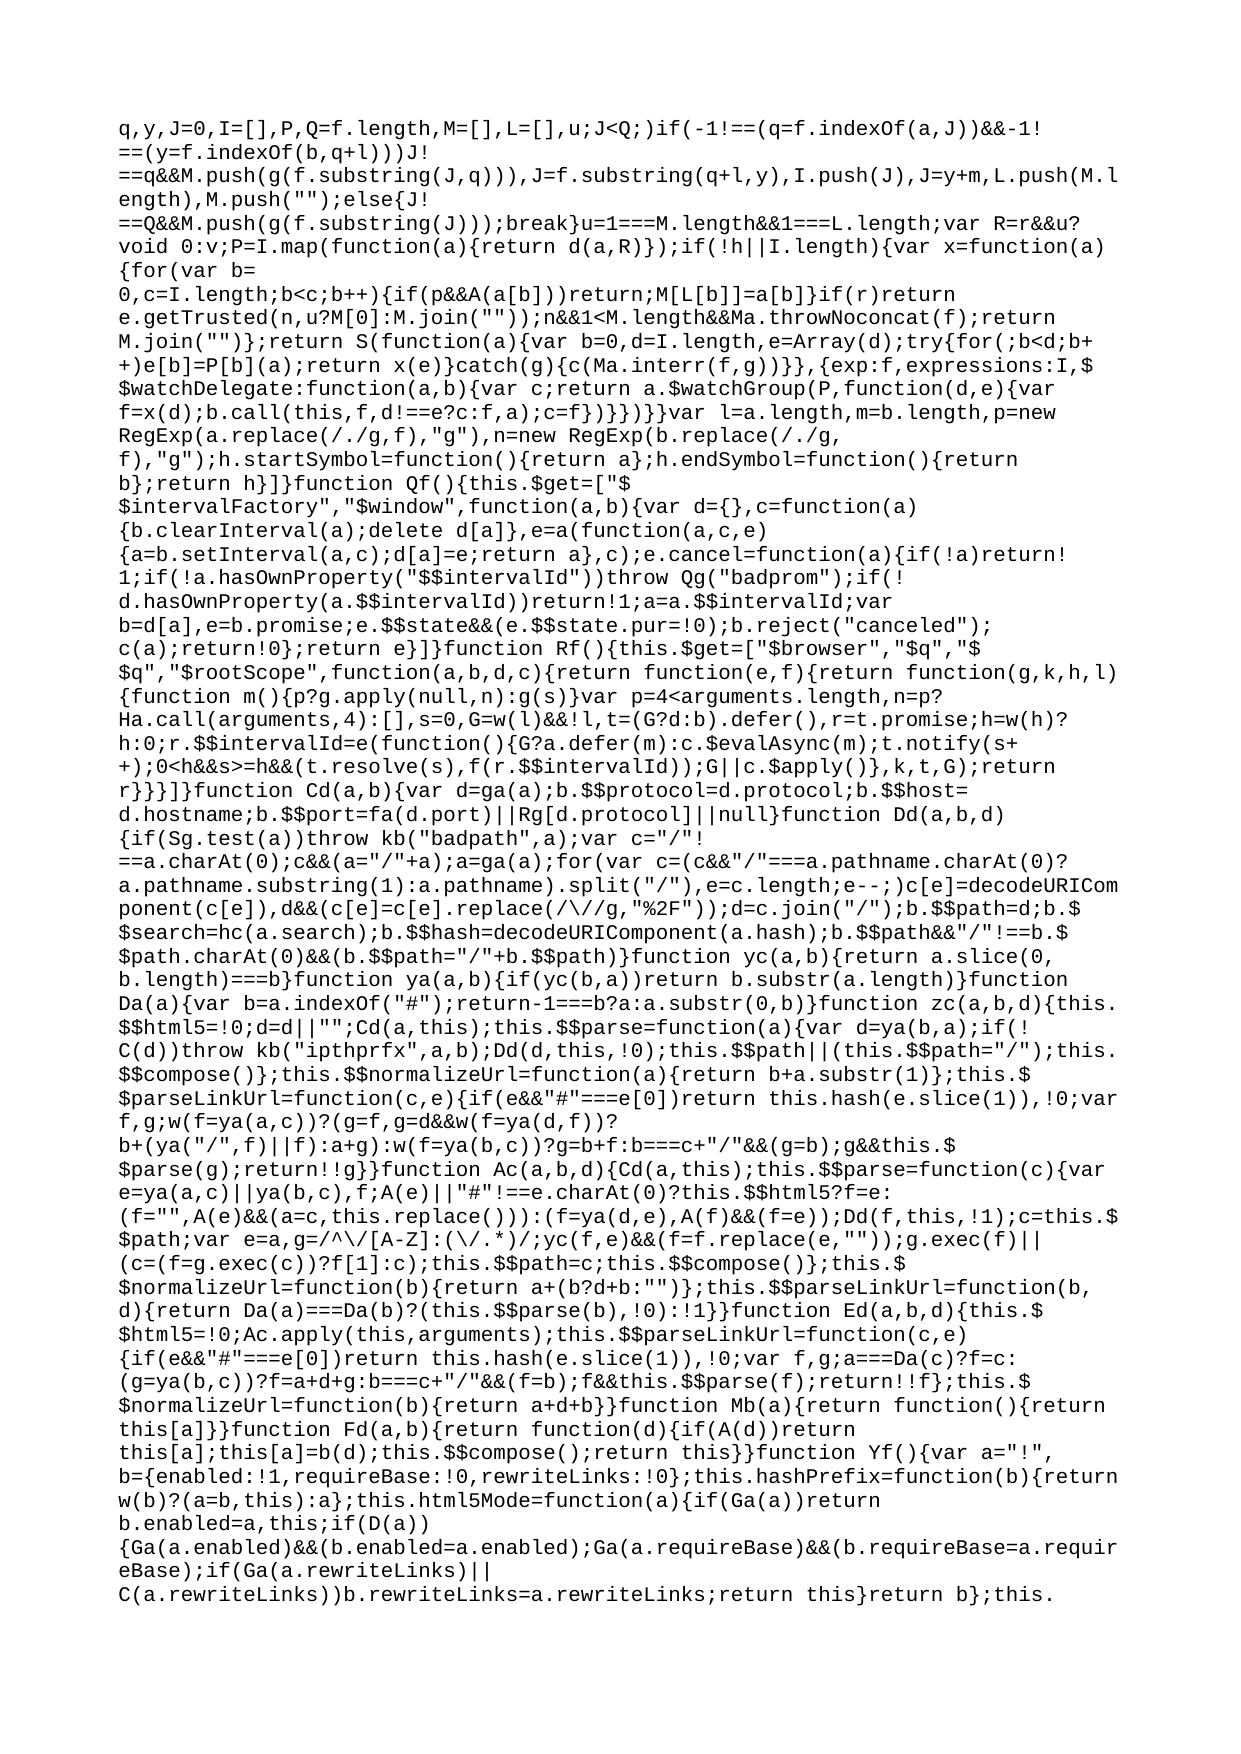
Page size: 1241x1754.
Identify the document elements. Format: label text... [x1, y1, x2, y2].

text d.hostname;b.$$port=fa(d.port)||Rg[d.protocol]||null}function Dd(a,b,d){if(Sg.test(a))throw kb("badpath",a);var c="/"!==a.charAt(0);c&&(a="/"+a);a=ga(a);for(var c=(c&&"/"===a.pathname.charAt(0)?a.pathname.substring(1):a.pathname).split("/"),e=c.length;e--;)c[e]=decodeURIComponent(c[e]),d&&(c[e]=c[e].replace(/\//g,"%2F"));d=c.join("/");b.$$path=d;b.$$search=hc(a.search);b.$$hash=decodeURIComponent(a.hash);b.$$path&&"/"!==b.$$path.charAt(0)&&(b.$$path="/"+b.$$path)}function yc(a,b){return a.slice(0, [118, 804, 1122, 969]
text b+(ya("/",f)||f):a+g):w(f=ya(b,c))?g=b+f:b===c+"/"&&(g=b);g&&this.$$parse(g);return!!g}}function Ac(a,b,d){Cd(a,this);this.$$parse=function(c){var e=ya(a,c)||ya(b,c),f;A(e)||"#"!==e.charAt(0)?this.$$html5?f=e:(f="",A(e)&&(a=c,this.replace())):(f=ya(d,e),A(f)&&(f=e));Dd(f,this,!1);c=this.$$path;var e=a,g=/^\/[A-Z]:(\/.*)/;yc(f,e)&&(f=f.replace(e,""));g.exec(f)||(c=(f=g.exec(c))?f[1]:c);this.$$path=c;this.$$compose()};this.$$normalizeUrl=function(b){return a+(b?d+b:"")};this.$$parseLinkUrl=function(b, [118, 1135, 1122, 1300]
text 0,c=I.length;b<c;b++){if(p&&A(a[b]))return;M[L[b]]=a[b]}if(r)return e.getTrusted(n,u?M[0]:M.join(""));n&&1<M.length&&Ma.throwNoconcat(f);return M.join("")};return S(function(a){var b=0,d=I.length,e=Array(d);try{for(;b<d;b++)e[b]=P[b](a);return x(e)}catch(g){c(Ma.interr(f,g))}},{exp:f,expressions:I,$$watchDelegate:function(a,b){var c;return a.$watchGroup(P,function(d,e){var f=x(d);b.call(this,f,d!==e?c:f,a);c=f})}})}}var l=a.length,m=b.length,p=new RegExp(a.replace(/./g,f),"g"),n=new RegExp(b.replace(/./g, [118, 284, 1122, 449]
text b.length)===b}function ya(a,b){if(yc(b,a))return b.substr(a.length)}function Da(a){var b=a.indexOf("#");return-1===b?a:a.substr(0,b)}function zc(a,b,d){this.$$html5=!0;d=d||"";Cd(a,this);this.$$parse=function(a){var d=ya(b,a);if(!C(d))throw kb("ipthprfx",a,b);Dd(d,this,!0);this.$$path||(this.$$path="/");this.$$compose()};this.$$normalizeUrl=function(a){return b+a.substr(1)};this.$$parseLinkUrl=function(c,e){if(e&&"#"===e[0])return this.hash(e.slice(1)),!0;var f,g;w(f=ya(a,c))?(g=f,g=d&&w(f=ya(d,f))? [118, 969, 1122, 1135]
text f),"g");h.startSymbol=function(){return a};h.endSymbol=function(){return b};return h}]}function Qf(){this.$get=["$$intervalFactory","$window",function(a,b){var d={},c=function(a){b.clearInterval(a);delete d[a]},e=a(function(a,c,e){a=b.setInterval(a,c);d[a]=e;return a},c);e.cancel=function(a){if(!a)return!1;if(!a.hasOwnProperty("$$intervalId"))throw Qg("badprom");if(!d.hasOwnProperty(a.$$intervalId))return!1;a=a.$$intervalId;var b=d[a],e=b.promise;e.$$state&&(e.$$state.pur=!0);b.reject("canceled"); [118, 449, 1122, 638]
text b={enabled:!1,requireBase:!0,rewriteLinks:!0};this.hashPrefix=function(b){return w(b)?(a=b,this):a};this.html5Mode=function(a){if(Ga(a))return b.enabled=a,this;if(D(a)){Ga(a.enabled)&&(b.enabled=a.enabled);Ga(a.requireBase)&&(b.requireBase=a.requireBase);if(Ga(a.rewriteLinks)||C(a.rewriteLinks))b.rewriteLinks=a.rewriteLinks;return this}return b};this. [118, 1466, 1122, 1608]
text d){return Da(a)===Da(b)?(this.$$parse(b),!0):!1}}function Ed(a,b,d){this.$$html5=!0;Ac.apply(this,arguments);this.$$parseLinkUrl=function(c,e){if(e&&"#"===e[0])return this.hash(e.slice(1)),!0;var f,g;a===Da(c)?f=c:(g=ya(b,c))?f=a+d+g:b===c+"/"&&(f=b);f&&this.$$parse(f);return!!f};this.$$normalizeUrl=function(b){return a+d+b}}function Mb(a){return function(){return this[a]}}function Fd(a,b){return function(d){if(A(d))return this[a];this[a]=b(d);this.$$compose();return this}}function Yf(){var a="!", [118, 1300, 1122, 1466]
text c(a);return!0};return e}]}function Rf(){this.$get=["$browser","$q","$$q","$rootScope",function(a,b,d,c){return function(e,f){return function(g,k,h,l){function m(){p?g.apply(null,n):g(s)}var p=4<arguments.length,n=p?Ha.call(arguments,4):[],s=0,G=w(l)&&!l,t=(G?d:b).defer(),r=t.promise;h=w(h)?h:0;r.$$intervalId=e(function(){G?a.defer(m):c.$evalAsync(m);t.notify(s++);0<h&&s>=h&&(t.resolve(s),f(r.$$intervalId));G||c.$apply()},k,t,G);return r}}}]}function Cd(a,b){var d=ga(a);b.$$protocol=d.protocol;b.$$host= [118, 638, 1122, 804]
text q,y,J=0,I=[],P,Q=f.length,M=[],L=[],u;J<Q;)if(-1!==(q=f.indexOf(a,J))&&-1!==(y=f.indexOf(b,q+l)))J!==q&&M.push(g(f.substring(J,q))),J=f.substring(q+l,y),I.push(J),J=y+m,L.push(M.length),M.push("");else{J!==Q&&M.push(g(f.substring(J)));break}u=1===M.length&&1===L.length;var R=r&&u?void 0:v;P=I.map(function(a){return d(a,R)});if(!h||I.length){var x=function(a){for(var b= [118, 118, 1122, 284]
